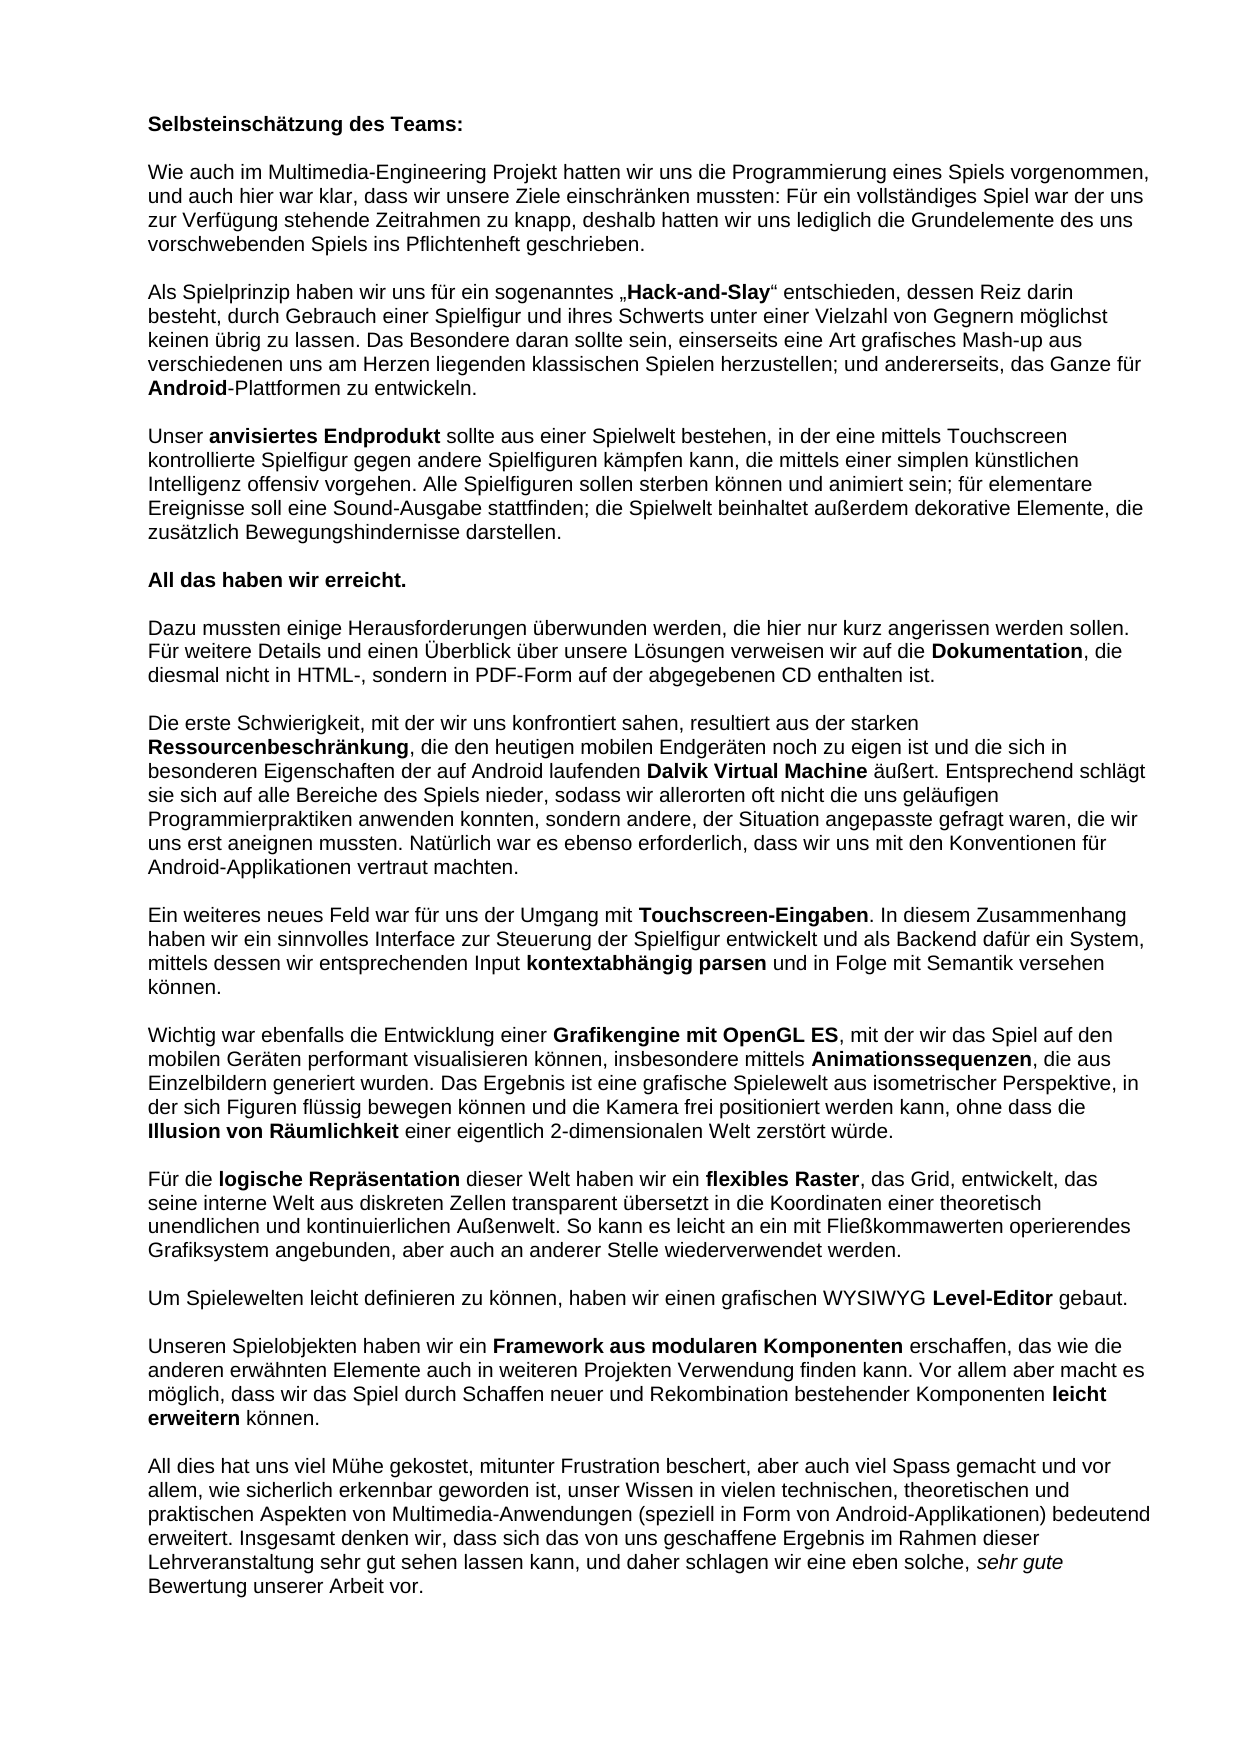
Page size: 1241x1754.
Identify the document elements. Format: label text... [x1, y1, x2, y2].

text Selbsteinschätzung des Teams: [148, 112, 1152, 136]
text Um Spielewelten leicht definieren zu können, haben wir einen grafischen WYSIWYG Level-Editor gebaut. [148, 1286, 1152, 1310]
text Unser anvisiertes Endprodukt sollte aus einer Spielwelt bestehen, in der eine mittels Touchscreen kontrollierte Spielfigur gegen andere Spielfiguren kämpfen kann, die mittels einer simplen künstlichen Intelligenz offensiv vorgehen. Alle Spielfiguren sollen sterben können und animiert sein; für elementare Ereignisse soll eine Sound-Ausgabe stattfinden; die Spielwelt beinhaltet außerdem dekorative Elemente, die zusätzlich Bewegungshindernisse darstellen. [148, 424, 1152, 543]
text Die erste Schwierigkeit, mit der wir uns konfrontiert sahen, resultiert aus der starken Ressourcenbeschränkung, die den heutigen mobilen Endgeräten noch zu eigen ist und die sich in besonderen Eigenschaften der auf Android laufenden Dalvik Virtual Machine äußert. Entsprechend schlägt sie sich auf alle Bereiche des Spiels nieder, sodass wir allerorten oft nicht die uns geläufigen Programmierpraktiken anwenden konnten, sondern andere, der Situation angepasste gefragt waren, die wir uns erst aneignen mussten. Natürlich war es ebenso erforderlich, dass wir uns mit den Konventionen für Android-Applikationen vertraut machten. [148, 711, 1152, 879]
text All das haben wir erreicht. [148, 567, 1152, 591]
text Wichtig war ebenfalls die Entwicklung einer Grafikengine mit OpenGL ES, mit der wir das Spiel auf den mobilen Geräten performant visualisieren können, insbesondere mittels Animationssequenzen, die aus Einzelbildern generiert wurden. Das Ergebnis ist eine grafische Spielewelt aus isometrischer Perspektive, in der sich Figuren flüssig bewegen können und die Kamera frei positioniert werden kann, ohne dass die Illusion von Räumlichkeit einer eigentlich 2-dimensionalen Welt zerstört würde. [148, 1023, 1152, 1142]
text Dazu mussten einige Herausforderungen überwunden werden, die hier nur kurz angerissen werden sollen. Für weitere Details und einen Überblick über unsere Lösungen verweisen wir auf die Dokumentation, die diesmal nicht in HTML-, sondern in PDF-Form auf der abgegebenen CD enthalten ist. [148, 615, 1152, 687]
text Für die logische Repräsentation dieser Welt haben wir ein flexibles Raster, das Grid, entwickelt, das seine interne Welt aus diskreten Zellen transparent übersetzt in die Koordinaten einer theoretisch unendlichen und kontinuierlichen Außenwelt. So kann es leicht an ein mit Fließkommawerten operierendes Grafiksystem angebunden, aber auch an anderer Stelle wiederverwendet werden. [148, 1166, 1152, 1262]
text Unseren Spielobjekten haben wir ein Framework aus modularen Komponenten erschaffen, das wie die anderen erwähnten Elemente auch in weiteren Projekten Verwendung finden kann. Vor allem aber macht es möglich, dass wir das Spiel durch Schaffen neuer und Rekombination bestehender Komponenten leicht erweitern können. [148, 1334, 1152, 1430]
text All dies hat uns viel Mühe gekostet, mitunter Frustration beschert, aber auch viel Spass gemacht und vor allem, wie sicherlich erkennbar geworden ist, unser Wissen in vielen technischen, theoretischen und praktischen Aspekten von Multimedia-Anwendungen (speziell in Form von Android-Applikationen) bedeutend erweitert. Insgesamt denken wir, dass sich das von uns geschaffene Ergebnis im Rahmen dieser Lehrveranstaltung sehr gut sehen lassen kann, und daher schlagen wir eine eben solche, sehr gute Bewertung unserer Arbeit vor. [148, 1454, 1152, 1598]
text Als Spielprinzip haben wir uns für ein sogenanntes „Hack-and-Slay“ entschieden, dessen Reiz darin besteht, durch Gebrauch einer Spielfigur und ihres Schwerts unter einer Vielzahl von Gegnern möglichst keinen übrig zu lassen. Das Besondere daran sollte sein, einserseits eine Art grafisches Mash-up aus verschiedenen uns am Herzen liegenden klassischen Spielen herzustellen; und andererseits, das Ganze für Android-Plattformen zu entwickeln. [148, 280, 1152, 400]
text Wie auch im Multimedia-Engineering Projekt hatten wir uns die Programmierung eines Spiels vorgenommen, und auch hier war klar, dass wir unsere Ziele einschränken mussten: Für ein vollständiges Spiel war der uns zur Verfügung stehende Zeitrahmen zu knapp, deshalb hatten wir uns lediglich die Grundelemente des uns vorschwebenden Spiels ins Pflichtenheft geschrieben. [148, 160, 1152, 256]
text Ein weiteres neues Feld war für uns der Umgang mit Touchscreen-Eingaben. In diesem Zusammenhang haben wir ein sinnvolles Interface zur Steuerung der Spielfigur entwickelt und als Backend dafür ein System, mittels dessen wir entsprechenden Input kontextabhängig parsen und in Folge mit Semantik versehen können. [148, 903, 1152, 999]
